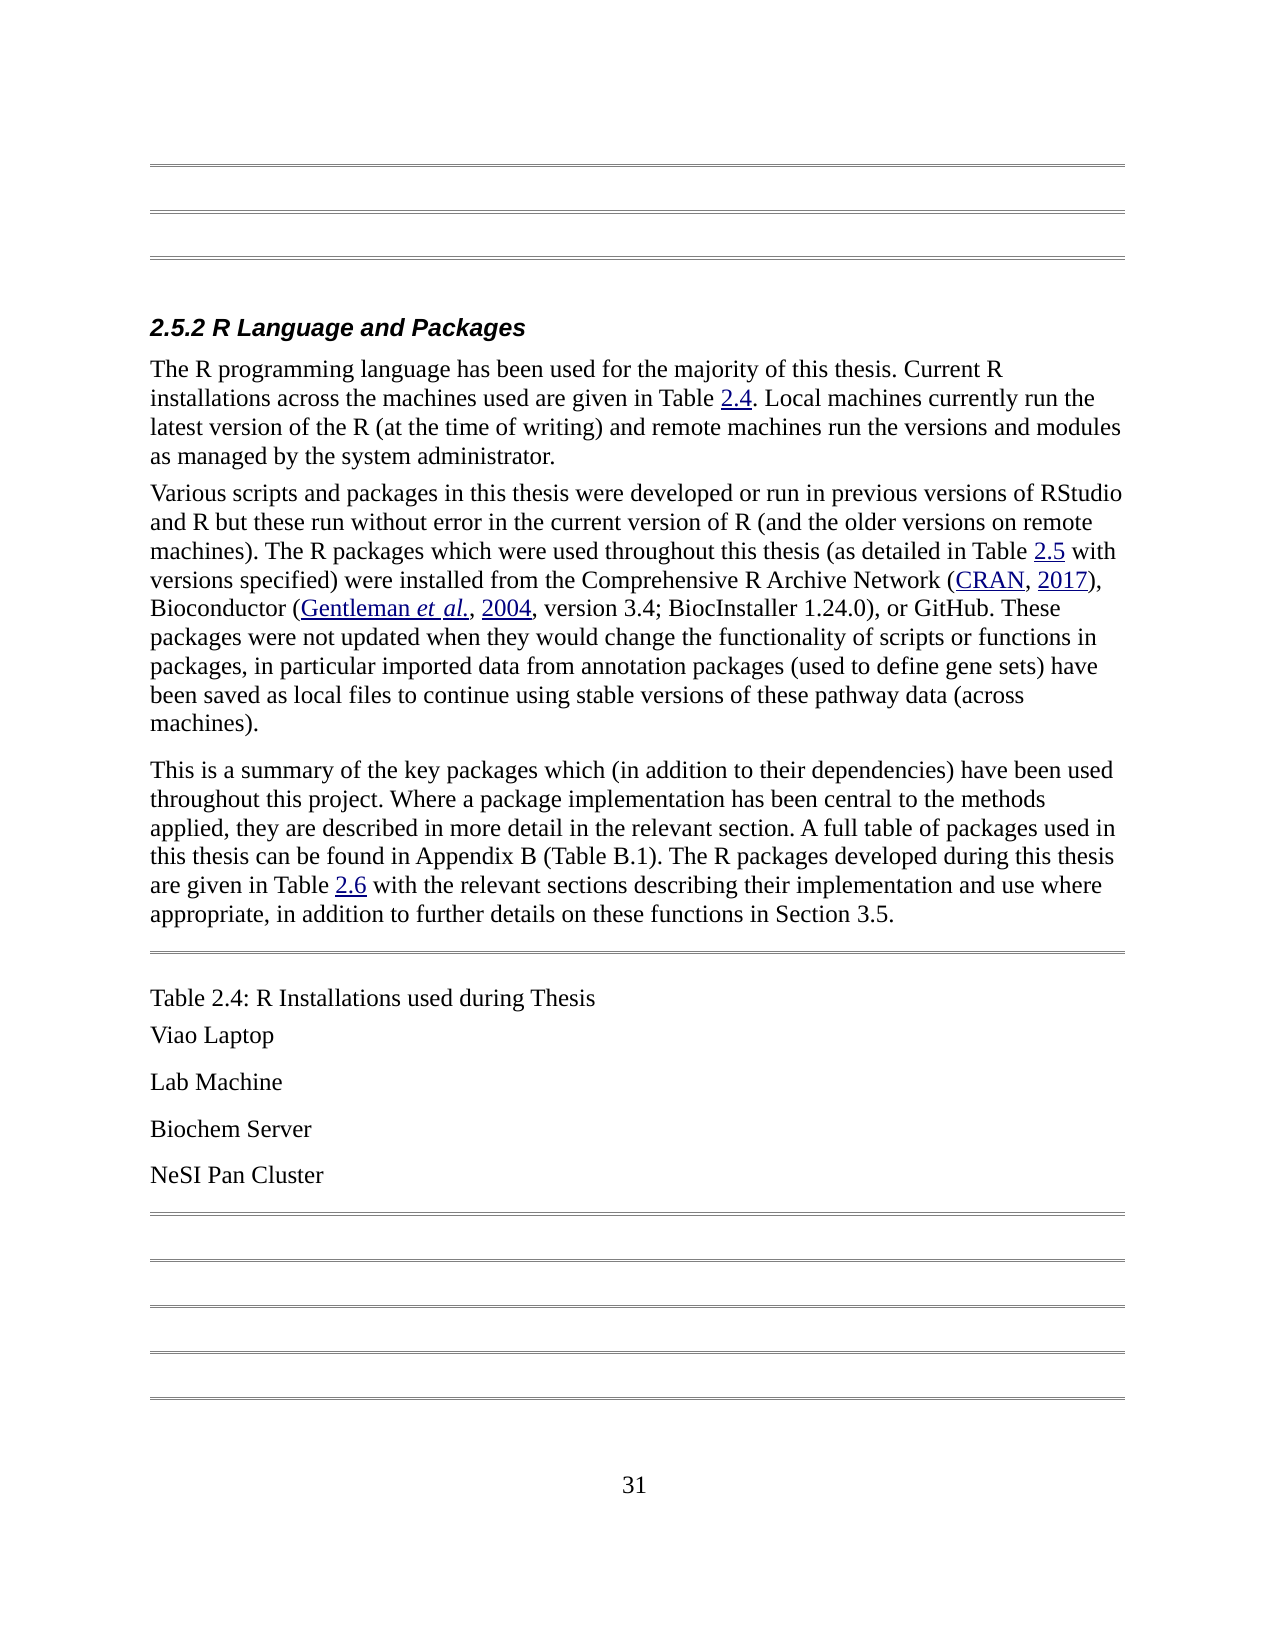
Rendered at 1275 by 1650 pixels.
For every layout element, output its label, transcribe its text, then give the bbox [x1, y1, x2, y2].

text Viao Laptop [150, 1020, 1125, 1049]
text This is a summary of the key packages which (in addition to their dependencies) have been used throughout this project. Where a package implementation has been central to the methods applied, they are described in more detail in the relevant section. A full table of packages used in this thesis can be found in Appendix B (Table B.1). The R packages developed during this thesis are given in Table 2.6 with the relevant sections describing their implementation and use where appropriate, in addition to further details on these functions in Section 3.5. [150, 755, 1125, 928]
text The R programming language has been used for the majority of this thesis. Current R installations across the machines used are given in Table 2.4. Local machines currently run the latest version of the R (at the time of writing) and remote machines run the versions and modules as managed by the system administrator. [150, 354, 1125, 469]
text Table 2.4: R Installations used during Thesis [150, 983, 1125, 1011]
subtitle 2.5.2 R Language and Packages [150, 313, 1125, 342]
text Biochem Server [150, 1114, 1125, 1142]
text Lab Machine [150, 1067, 1125, 1096]
text NeSI Pan Cluster [150, 1160, 1125, 1189]
text Various scripts and packages in this thesis were developed or run in previous versions of RStudio and R but these run without error in the current version of R (and the older versions on remote machines). The R packages which were used throughout this thesis (as detailed in Table 2.5 with versions specified) were installed from the Comprehensive R Archive Network (CRAN, 2017), Bioconductor (Gentleman et al., 2004, version 3.4; BiocInstaller 1.24.0), or GitHub. These packages were not updated when they would change the functionality of scripts or functions in packages, in particular imported data from annotation packages (used to define gene sets) have been saved as local files to continue using stable versions of these pathway data (across machines). [150, 478, 1125, 737]
